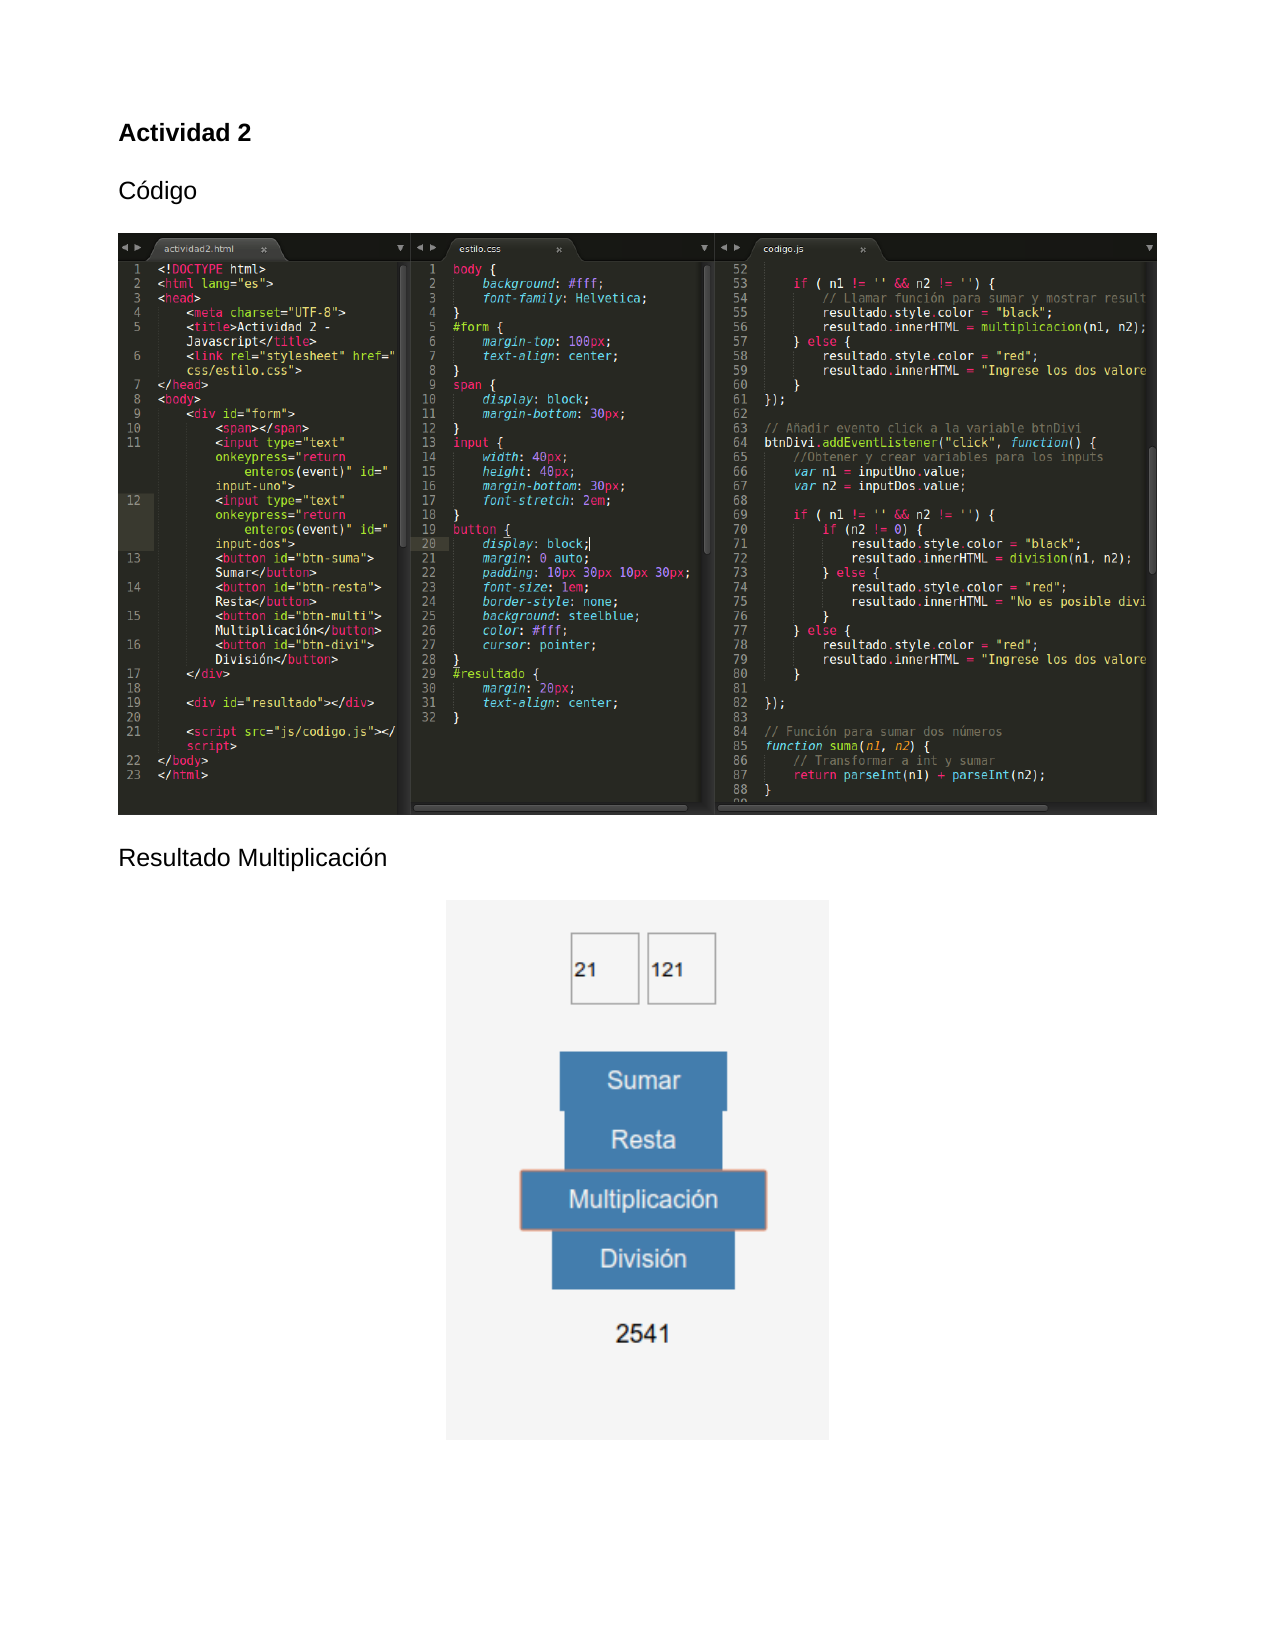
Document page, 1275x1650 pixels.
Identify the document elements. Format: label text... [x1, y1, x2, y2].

picture [446, 900, 829, 1440]
text Código [118, 176, 1157, 204]
picture [118, 233, 1157, 815]
text Actividad 2 [118, 118, 1157, 147]
text Resultado Multiplicación [118, 843, 1157, 872]
